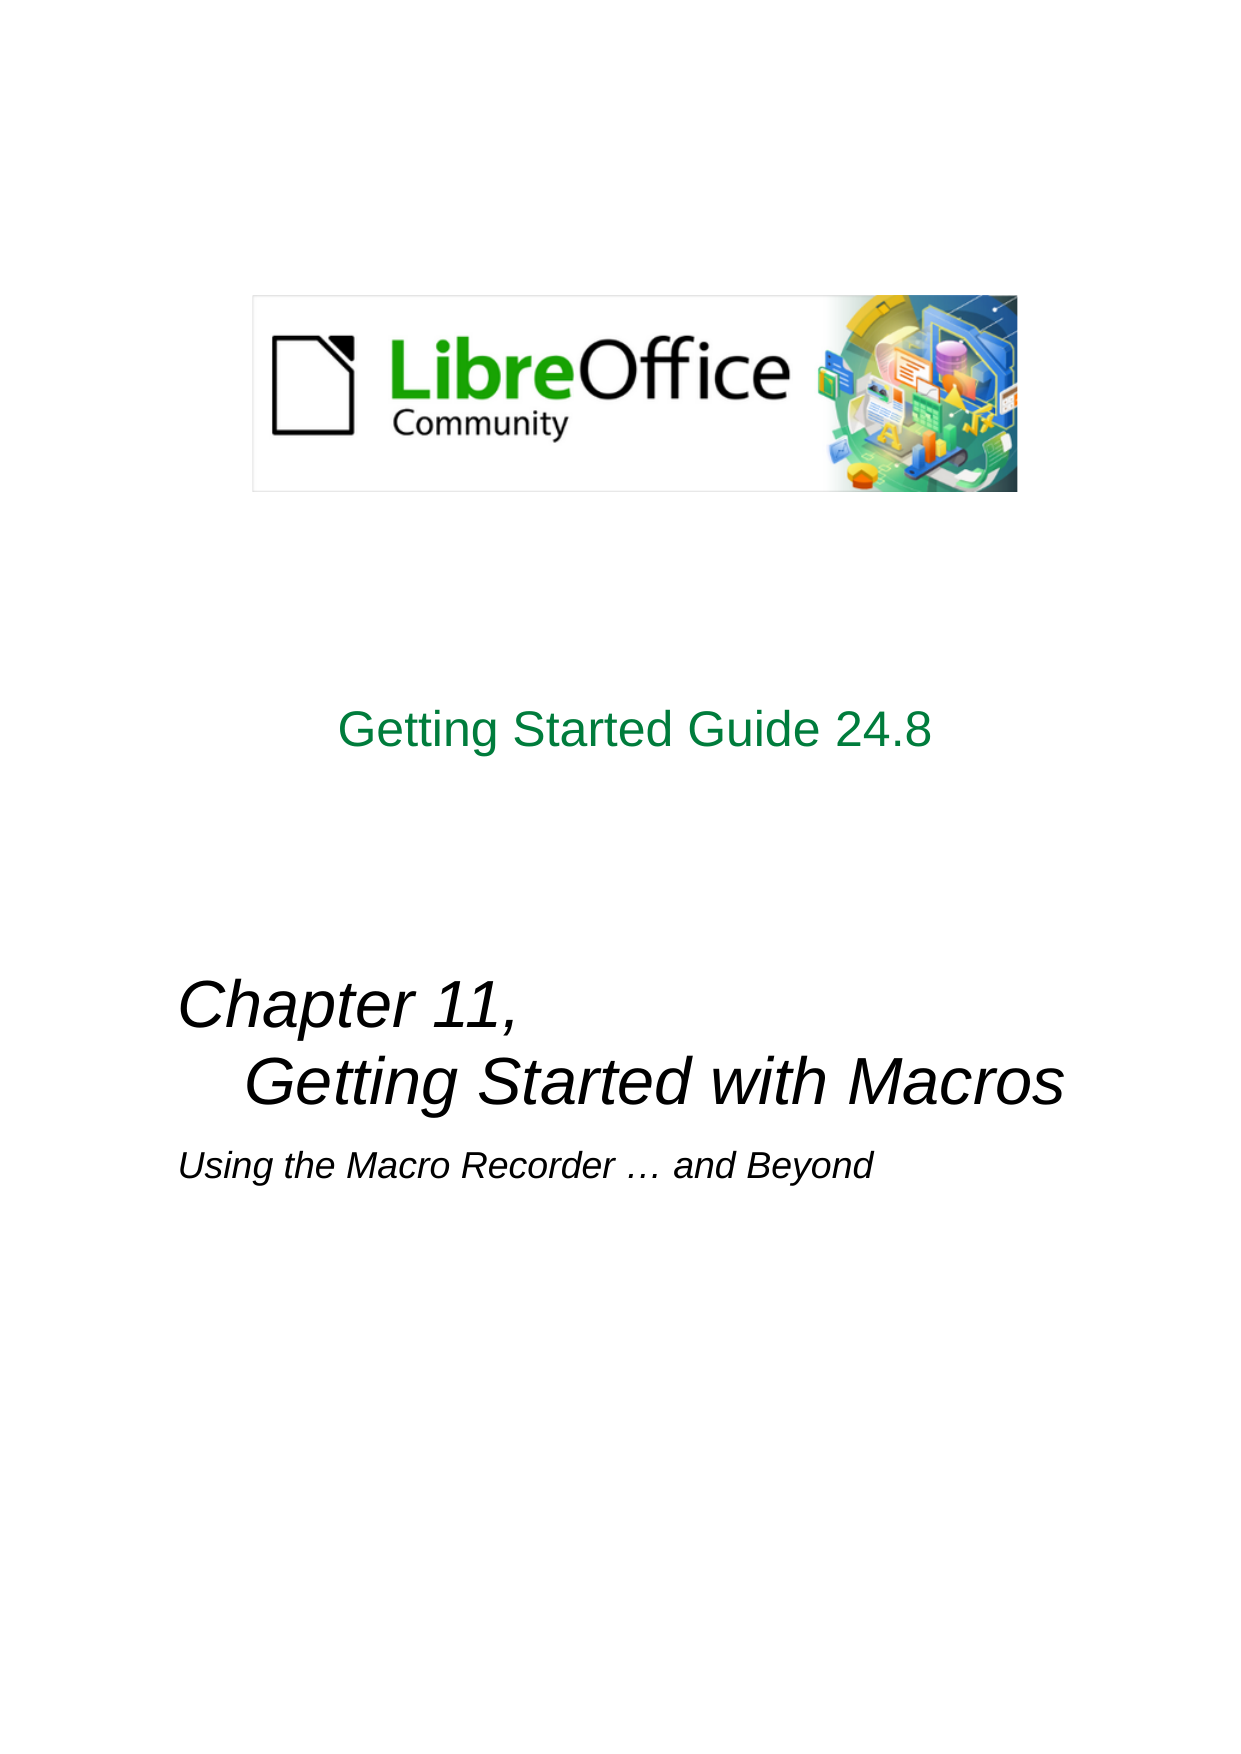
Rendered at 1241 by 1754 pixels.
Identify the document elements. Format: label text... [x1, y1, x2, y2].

text Getting Started Guide 24.8 [177, 699, 1093, 757]
picture [252, 295, 1018, 492]
subtitle Using the Macro Recorder … and Beyond [177, 1143, 1093, 1187]
title Chapter 11, Getting Started with Macros [177, 965, 1093, 1119]
